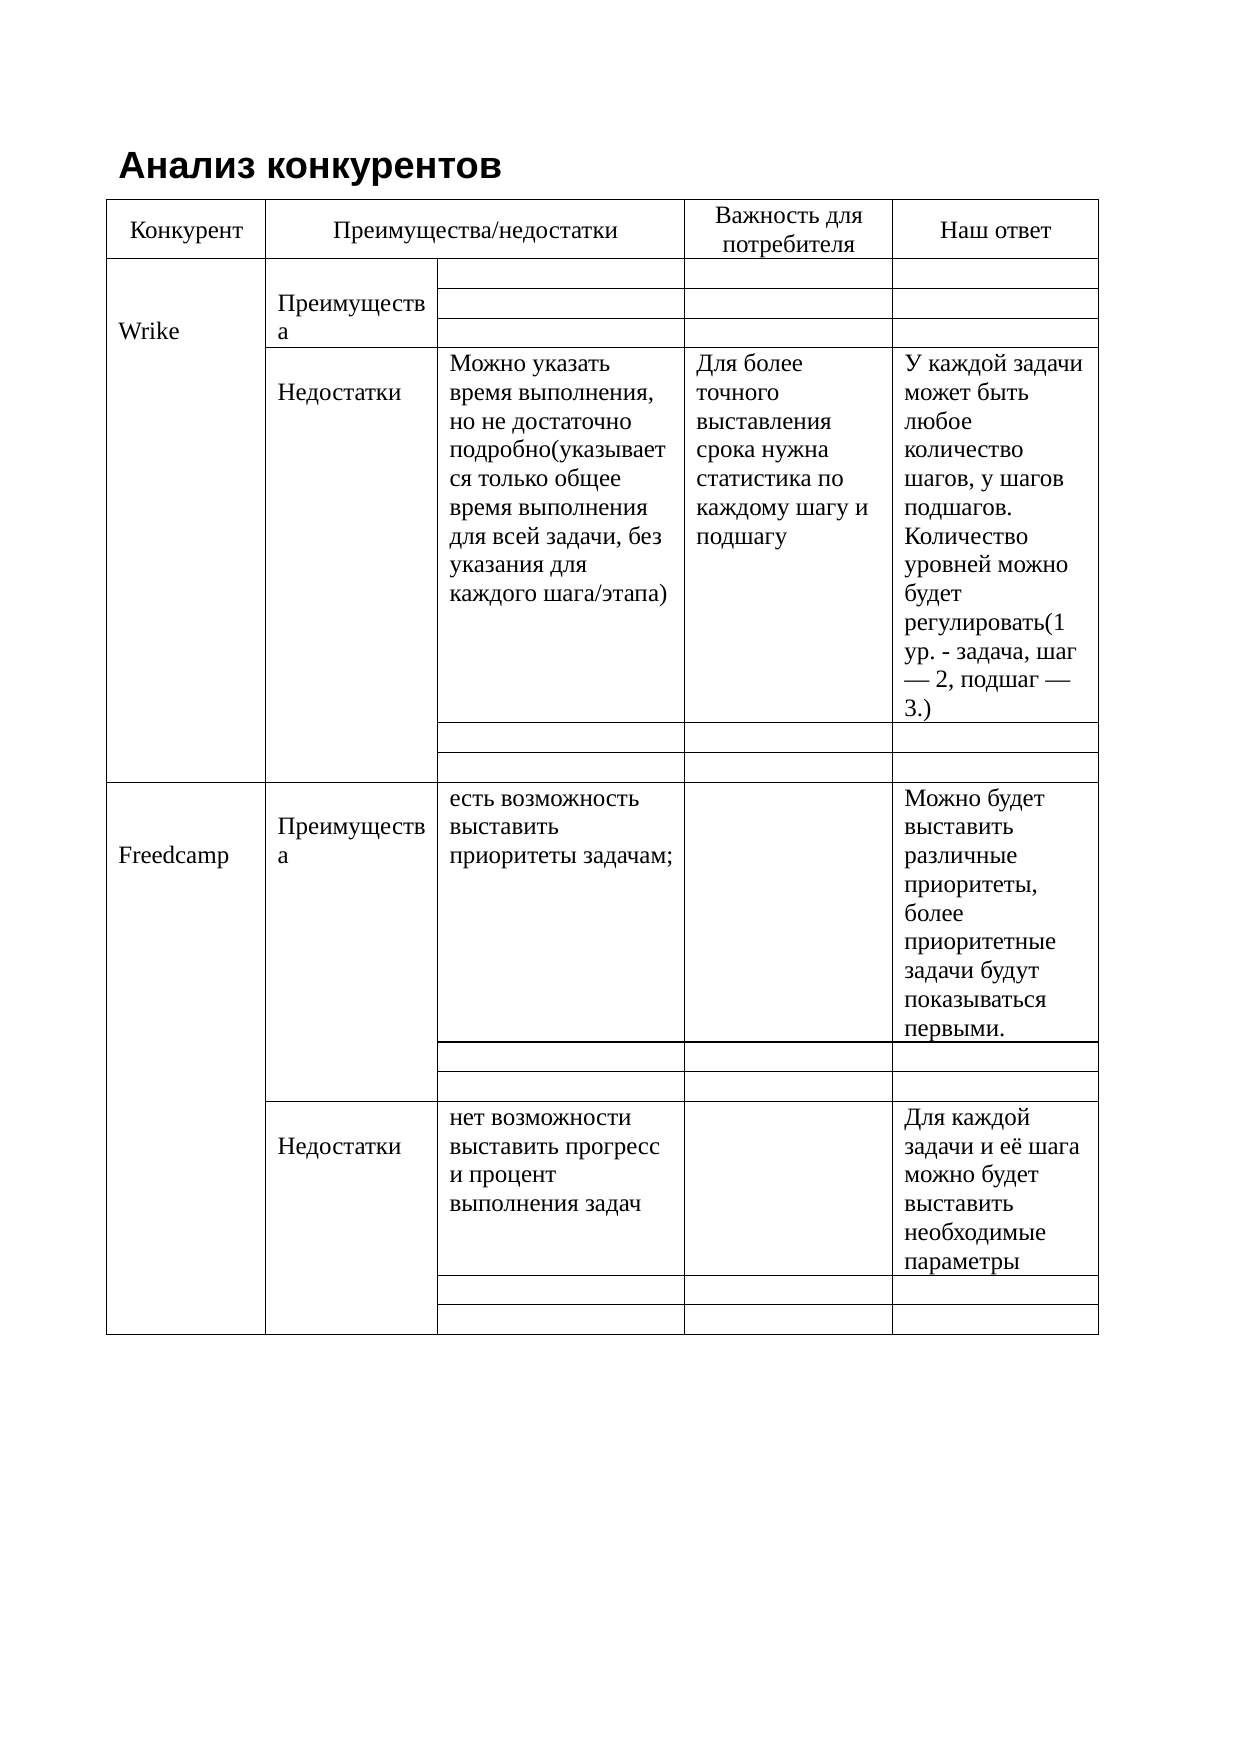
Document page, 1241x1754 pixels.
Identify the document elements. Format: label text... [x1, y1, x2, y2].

table_cell [685, 319, 892, 347]
table_cell [685, 1276, 892, 1304]
table_cell [685, 723, 892, 752]
table_cell [893, 319, 1098, 347]
table_cell Можно указать время выполнения, но не достаточно подробно(указывается только общее время выполнения для всей задачи, без указания для каждого шага/этапа) [438, 348, 684, 722]
table_cell Freedcamp [107, 783, 265, 1334]
table_cell Для каждой задачи и её шага можно будет выставить необходимые параметры [893, 1102, 1098, 1274]
table_cell [438, 1276, 684, 1304]
table_cell [893, 1276, 1098, 1304]
table_cell [438, 1305, 684, 1334]
table_cell [438, 1072, 684, 1101]
table_cell Преимущества [266, 783, 437, 1101]
table_header Конкурент [107, 200, 265, 258]
table_cell [438, 723, 684, 752]
table_header Наш ответ [893, 200, 1098, 258]
table_cell есть возможность выставить приоритеты задачам; [438, 783, 684, 1041]
table_cell Недостатки [266, 348, 437, 782]
table_cell [685, 289, 892, 317]
table_cell [893, 259, 1098, 288]
table_cell [438, 259, 684, 288]
table_cell [685, 259, 892, 288]
table_cell У каждой задачи может быть любое количество шагов, у шагов подшагов. Количество уровней можно будет регулировать(1 ур. - задача, шаг — 2, подшаг — 3.) [893, 348, 1098, 722]
table_cell [893, 1305, 1098, 1334]
table_cell Можно будет выставить различные приоритеты, более приоритетные задачи будут показываться первыми. [893, 783, 1098, 1041]
table_cell [685, 1043, 892, 1071]
table_header Преимущества/недостатки [266, 200, 684, 258]
table_cell [438, 289, 684, 317]
table_cell [438, 753, 684, 782]
table_cell Недостатки [266, 1102, 437, 1334]
table_cell [893, 1072, 1098, 1101]
subtitle Анализ конкурентов [118, 143, 1122, 187]
table_cell нет возможности выставить прогресс и процент выполнения задач [438, 1102, 684, 1274]
table_cell [685, 753, 892, 782]
table_cell [438, 319, 684, 347]
table_cell Преимущества [266, 259, 437, 347]
table_cell [893, 1043, 1098, 1071]
table_cell [685, 1072, 892, 1101]
table_cell [893, 723, 1098, 752]
table_cell [438, 1043, 684, 1071]
table_cell Для более точного выставления срока нужна статистика по каждому шагу и подшагу [685, 348, 892, 722]
table_cell [685, 783, 892, 1041]
table_cell [685, 1102, 892, 1274]
table_header Важность для потребителя [685, 200, 892, 258]
table_cell [893, 289, 1098, 317]
table_cell [893, 753, 1098, 782]
table_cell [685, 1305, 892, 1334]
table_cell Wrike [107, 259, 265, 782]
